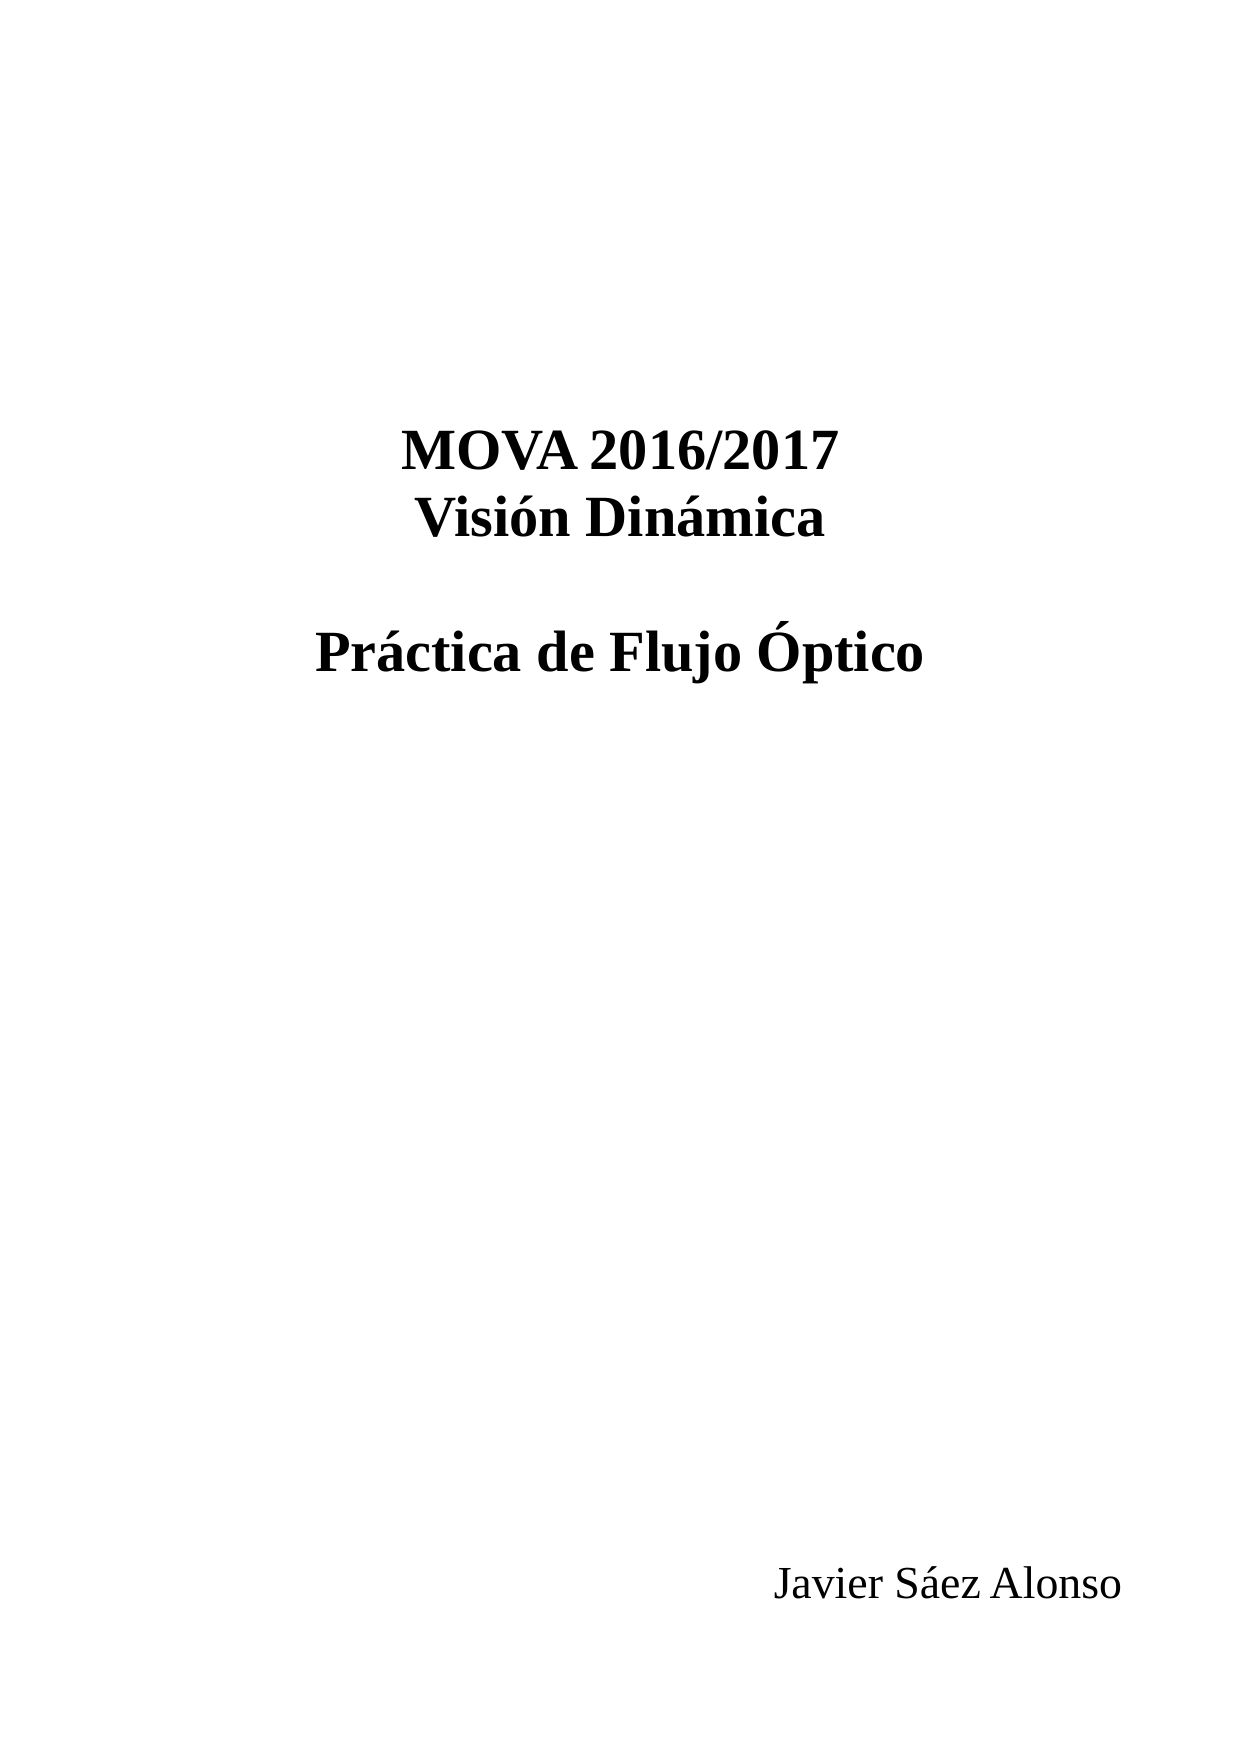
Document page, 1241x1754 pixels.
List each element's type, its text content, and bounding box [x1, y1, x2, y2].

text Práctica de Flujo Óptico [118, 616, 1122, 683]
text Visión Dinámica [118, 482, 1122, 549]
text Javier Sáez Alonso [118, 1556, 1122, 1608]
text MOVA 2016/2017 [118, 415, 1122, 482]
